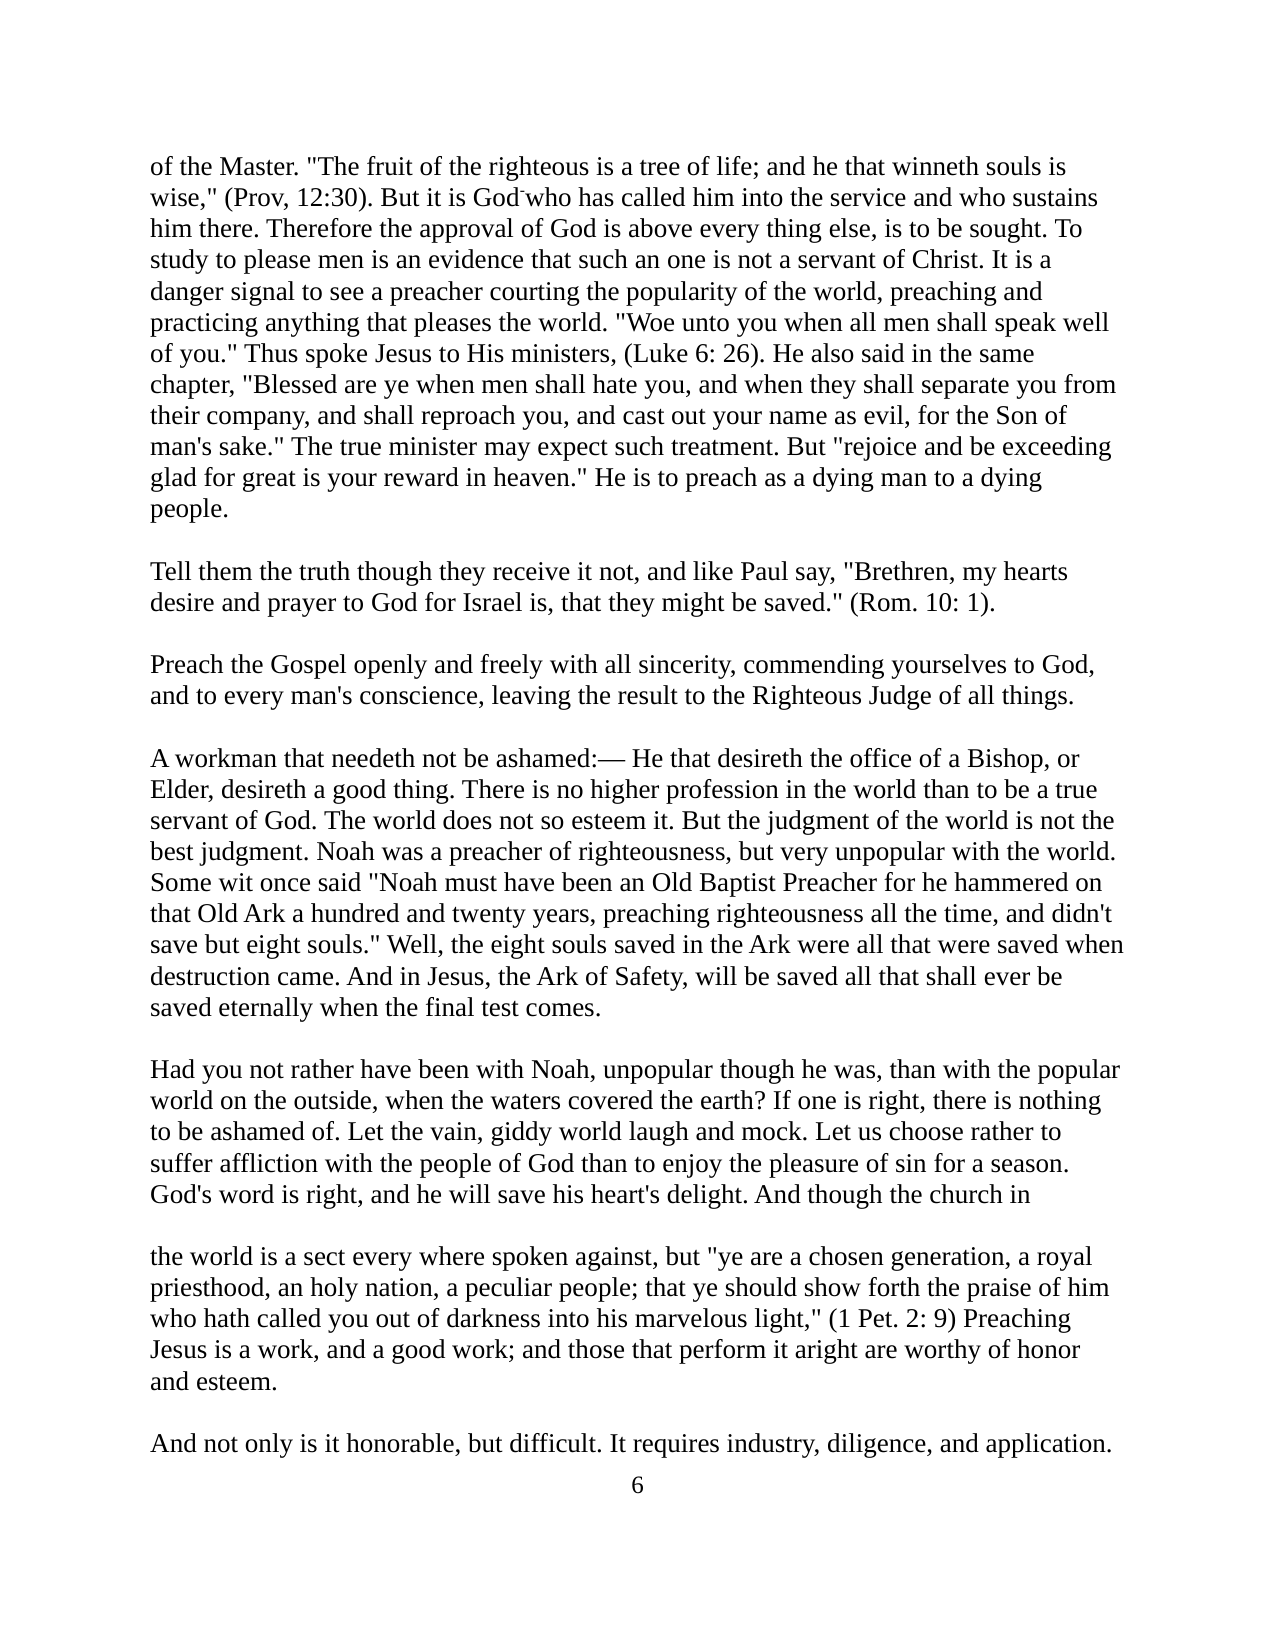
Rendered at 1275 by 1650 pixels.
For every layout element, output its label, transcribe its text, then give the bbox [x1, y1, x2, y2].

text And not only is it honorable, but difficult. It requires industry, diligence, and application. [150, 1427, 1125, 1458]
text A workman that needeth not be ashamed:— He that desireth the office of a Bishop, or Elder, desireth a good thing. There is no higher profession in the world than to be a true servant of God. The world does not so esteem it. But the judgment of the world is not the best judgment. Noah was a preacher of righteousness, but very unpopular with the world. Some wit once said "Noah must have been an Old Baptist Preacher for he hammered on that Old Ark a hundred and twenty years, preaching righteousness all the time, and didn't save but eight souls." Well, the eight souls saved in the Ark were all that were saved when destruction came. And in Jesus, the Ark of Safety, will be saved all that shall ever be saved eternally when the final test comes. [150, 742, 1125, 1022]
text Tell them the truth though they receive it not, and like Paul say, "Brethren, my hearts desire and prayer to God for Israel is, that they might be saved." (Rom. 10: 1). [150, 555, 1125, 617]
text Preach the Gospel openly and freely with all sincerity, commending yourselves to God, and to every man's conscience, leaving the result to the Righteous Judge of all things. [150, 648, 1125, 711]
text of the Master. "The fruit of the righteous is a tree of life; and he that winneth souls is wise," (Prov, 12:30). But it is God-who has called him into the service and who sustains him there. Therefore the approval of God is above every thing else, is to be sought. To study to please men is an evidence that such an one is not a servant of Christ. It is a danger signal to see a preacher courting the popularity of the world, preaching and practicing anything that pleases the world. "Woe unto you when all men shall speak well of you." Thus spoke Jesus to His ministers, (Luke 6: 26). He also said in the same chapter, "Blessed are ye when men shall hate you, and when they shall separate you from their company, and shall reproach you, and cast out your name as evil, for the Son of man's sake." The true minister may expect such treatment. But "rejoice and be exceeding glad for great is your reward in heaven." He is to preach as a dying man to a dying people. [150, 150, 1125, 524]
text Had you not rather have been with Noah, unpopular though he was, than with the popular world on the outside, when the waters covered the earth? If one is right, there is nothing to be ashamed of. Let the vain, giddy world laugh and mock. Let us choose rather to suffer affliction with the people of God than to enjoy the pleasure of sin for a season. God's word is right, and he will save his heart's delight. And though the church in [150, 1053, 1125, 1209]
text the world is a sect every where spoken against, but "ye are a chosen generation, a royal priesthood, an holy nation, a peculiar people; that ye should show forth the praise of him who hath called you out of darkness into his marvelous light," (1 Pet. 2: 9) Preaching Jesus is a work, and a good work; and those that perform it aright are worthy of honor and esteem. [150, 1240, 1125, 1396]
